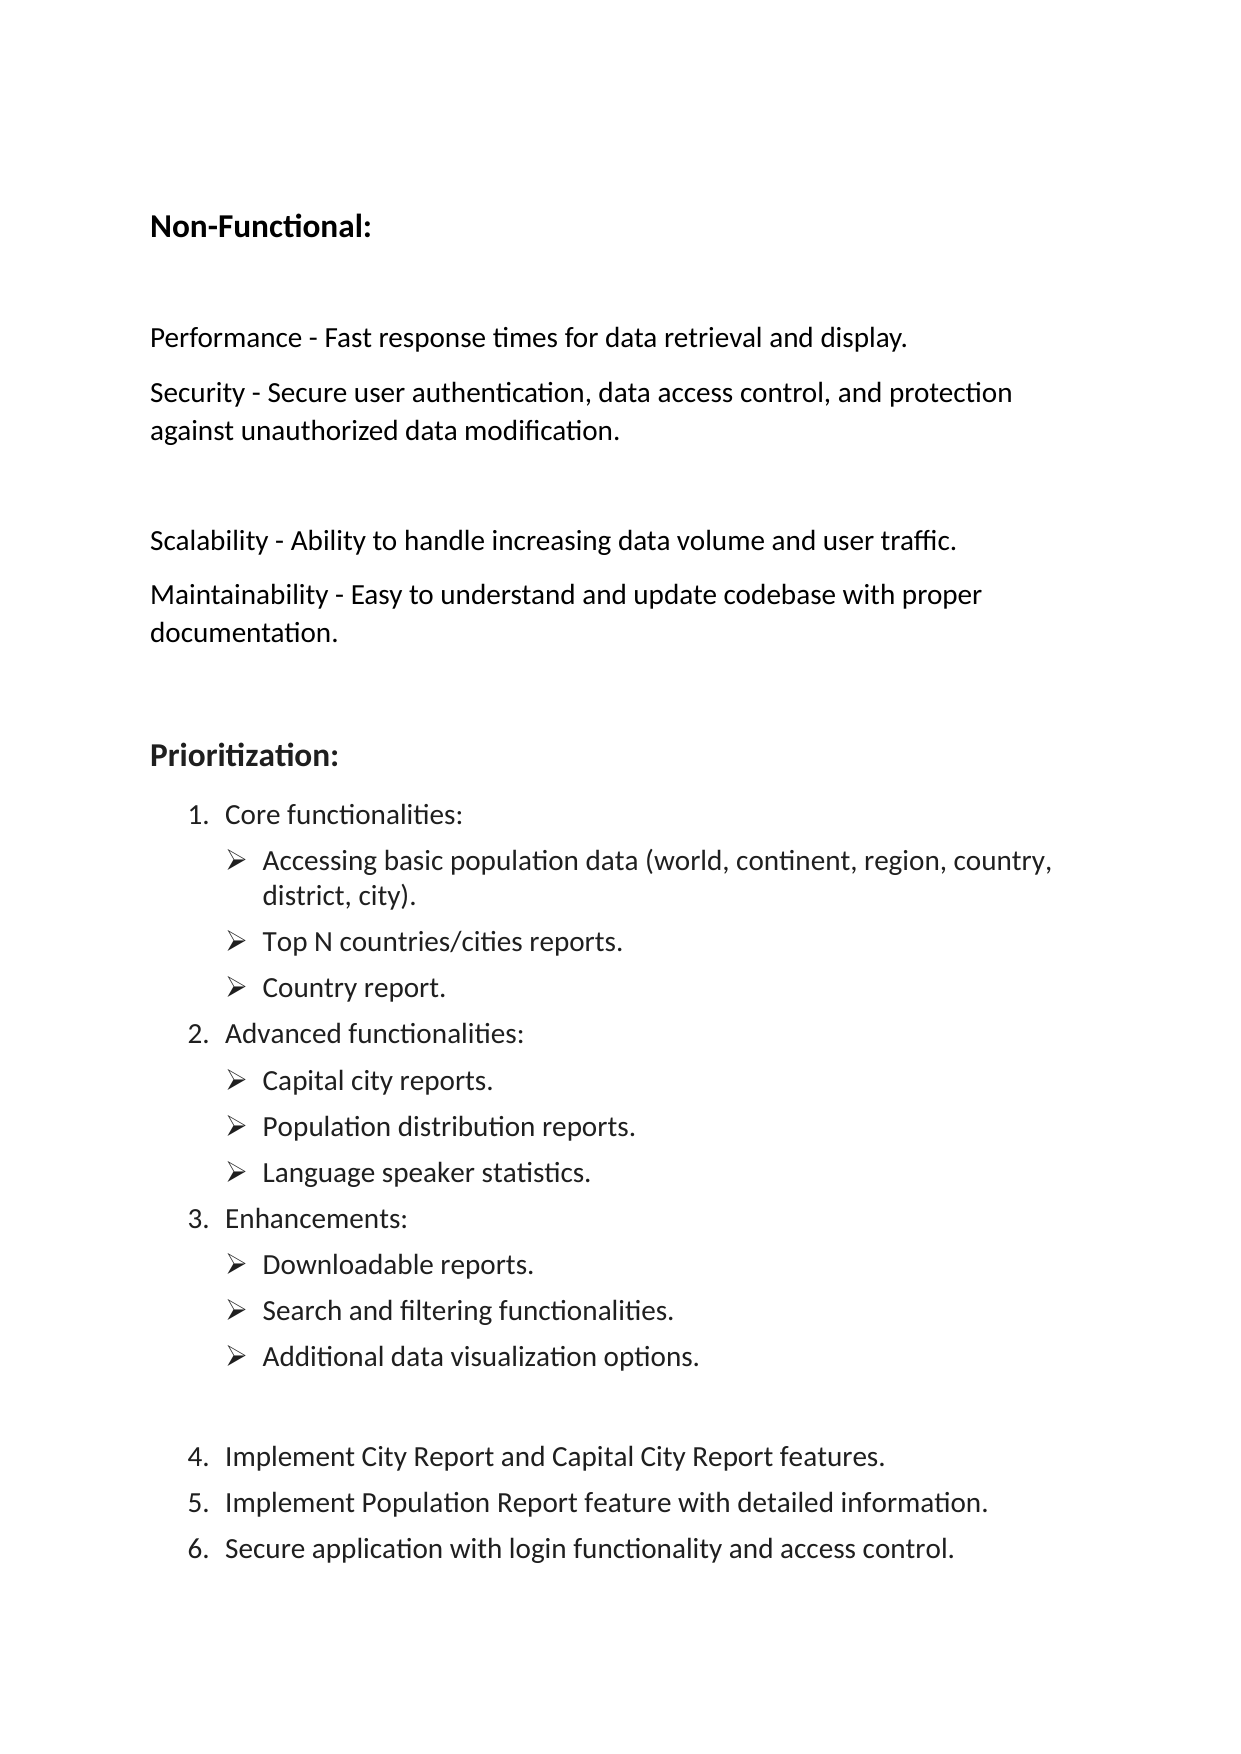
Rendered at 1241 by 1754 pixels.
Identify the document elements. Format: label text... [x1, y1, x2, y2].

list Top N countries/cities reports. [225, 923, 1090, 959]
text Non-Functional: [150, 205, 1090, 245]
list Language speaker statistics. [225, 1154, 1090, 1189]
text Scalability - Ability to handle increasing data volume and user traffic. [150, 522, 1090, 557]
list Implement Population Report feature with detailed information. [187, 1484, 1090, 1520]
text Prioritization: [150, 734, 1090, 775]
list Capital city reports. [225, 1062, 1090, 1097]
list Country report. [225, 969, 1090, 1005]
list Downloadable reports. [225, 1246, 1090, 1281]
list Accessing basic population data (world, continent, region, country, district, city). [225, 842, 1090, 913]
list Search and filtering functionalities. [225, 1292, 1090, 1327]
list Implement City Report and Capital City Report features. [187, 1438, 1090, 1474]
list Enhancements: [187, 1200, 1090, 1235]
text Maintainability - Easy to understand and update codebase with proper documentation. [150, 576, 1090, 650]
text Security - Secure user authentication, data access control, and protection against unauthorized data modification. [150, 374, 1090, 448]
list Secure application with login functionality and access control. [187, 1531, 1090, 1566]
list Population distribution reports. [225, 1108, 1090, 1143]
text Performance - Fast response times for data retrieval and display. [150, 319, 1090, 355]
list Additional data visualization options. [225, 1338, 1090, 1373]
list Advanced functionalities: [187, 1016, 1090, 1051]
list Core functionalities: [187, 796, 1090, 831]
